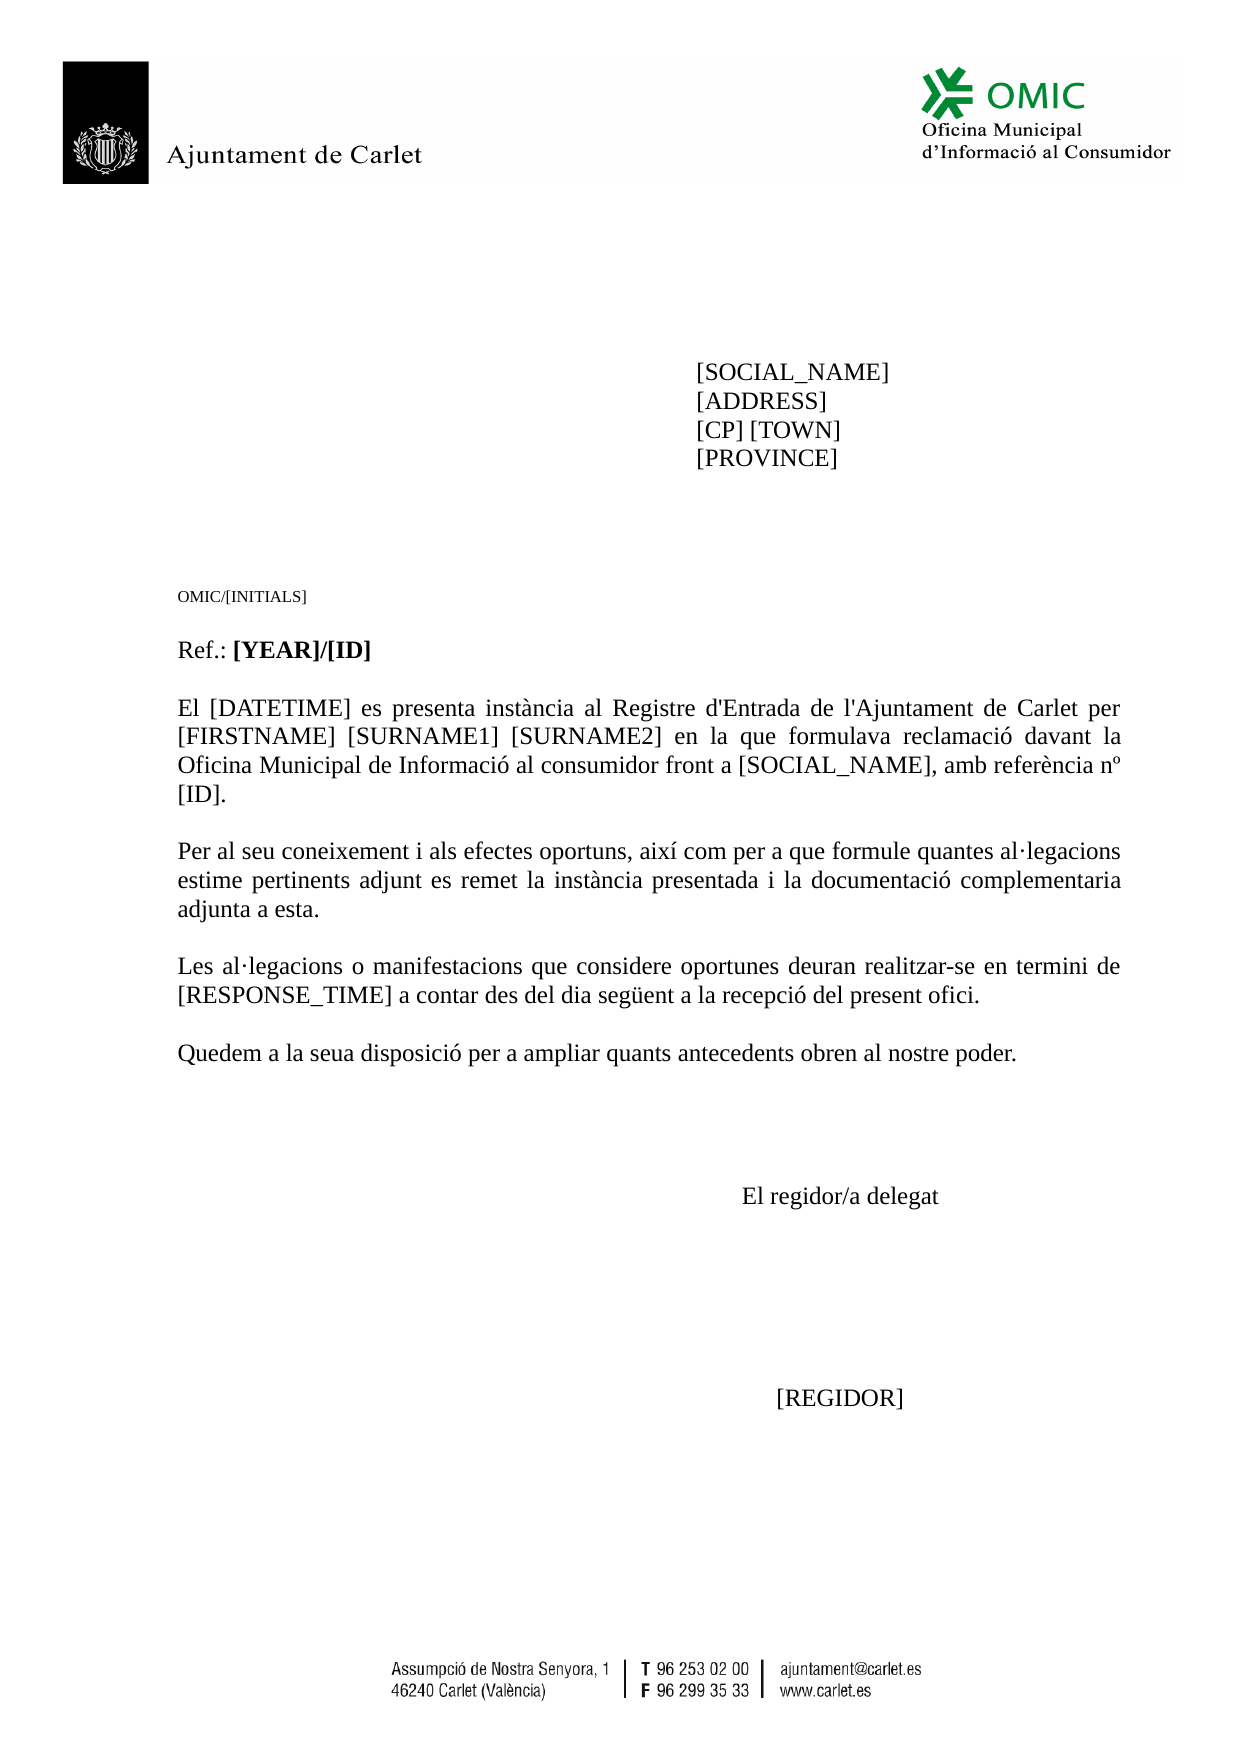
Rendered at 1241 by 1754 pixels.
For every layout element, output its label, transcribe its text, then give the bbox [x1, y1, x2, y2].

picture [373, 1652, 937, 1711]
text [SOCIAL_NAME] [177, 357, 1122, 386]
text [REGIDOR] [177, 1383, 1122, 1411]
text OMIC/[INITIALS] [177, 587, 1122, 606]
text Ref.: [YEAR]/[ID] [177, 635, 1122, 664]
picture [62, 61, 1185, 184]
text [CP] [TOWN] [177, 415, 1122, 443]
text Per al seu coneixement i als efectes oportuns, així com per a que formule quantes al·legacions estime pertinents adjunt es remet la instància presentada i la documentació complementaria adjunta a esta. [177, 836, 1122, 923]
text Les al·legacions o manifestacions que considere oportunes deuran realitzar-se en termini de [RESPONSE_TIME] a contar des del dia següent a la recepció del present ofici. [177, 951, 1122, 1009]
text El [DATETIME] es presenta instància al Registre d'Entrada de l'Ajuntament de Carlet per [FIRSTNAME] [SURNAME1] [SURNAME2] en la que formulava reclamació davant la Oficina Municipal de Informació al consumidor front a [SOCIAL_NAME], amb referència nº [ID]. [177, 693, 1122, 808]
text El regidor/a delegat [177, 1181, 1122, 1210]
text [ADDRESS] [177, 386, 1122, 415]
text Quedem a la seua disposició per a ampliar quants antecedents obren al nostre poder. [177, 1038, 1122, 1066]
text [PROVINCE] [177, 443, 1122, 472]
